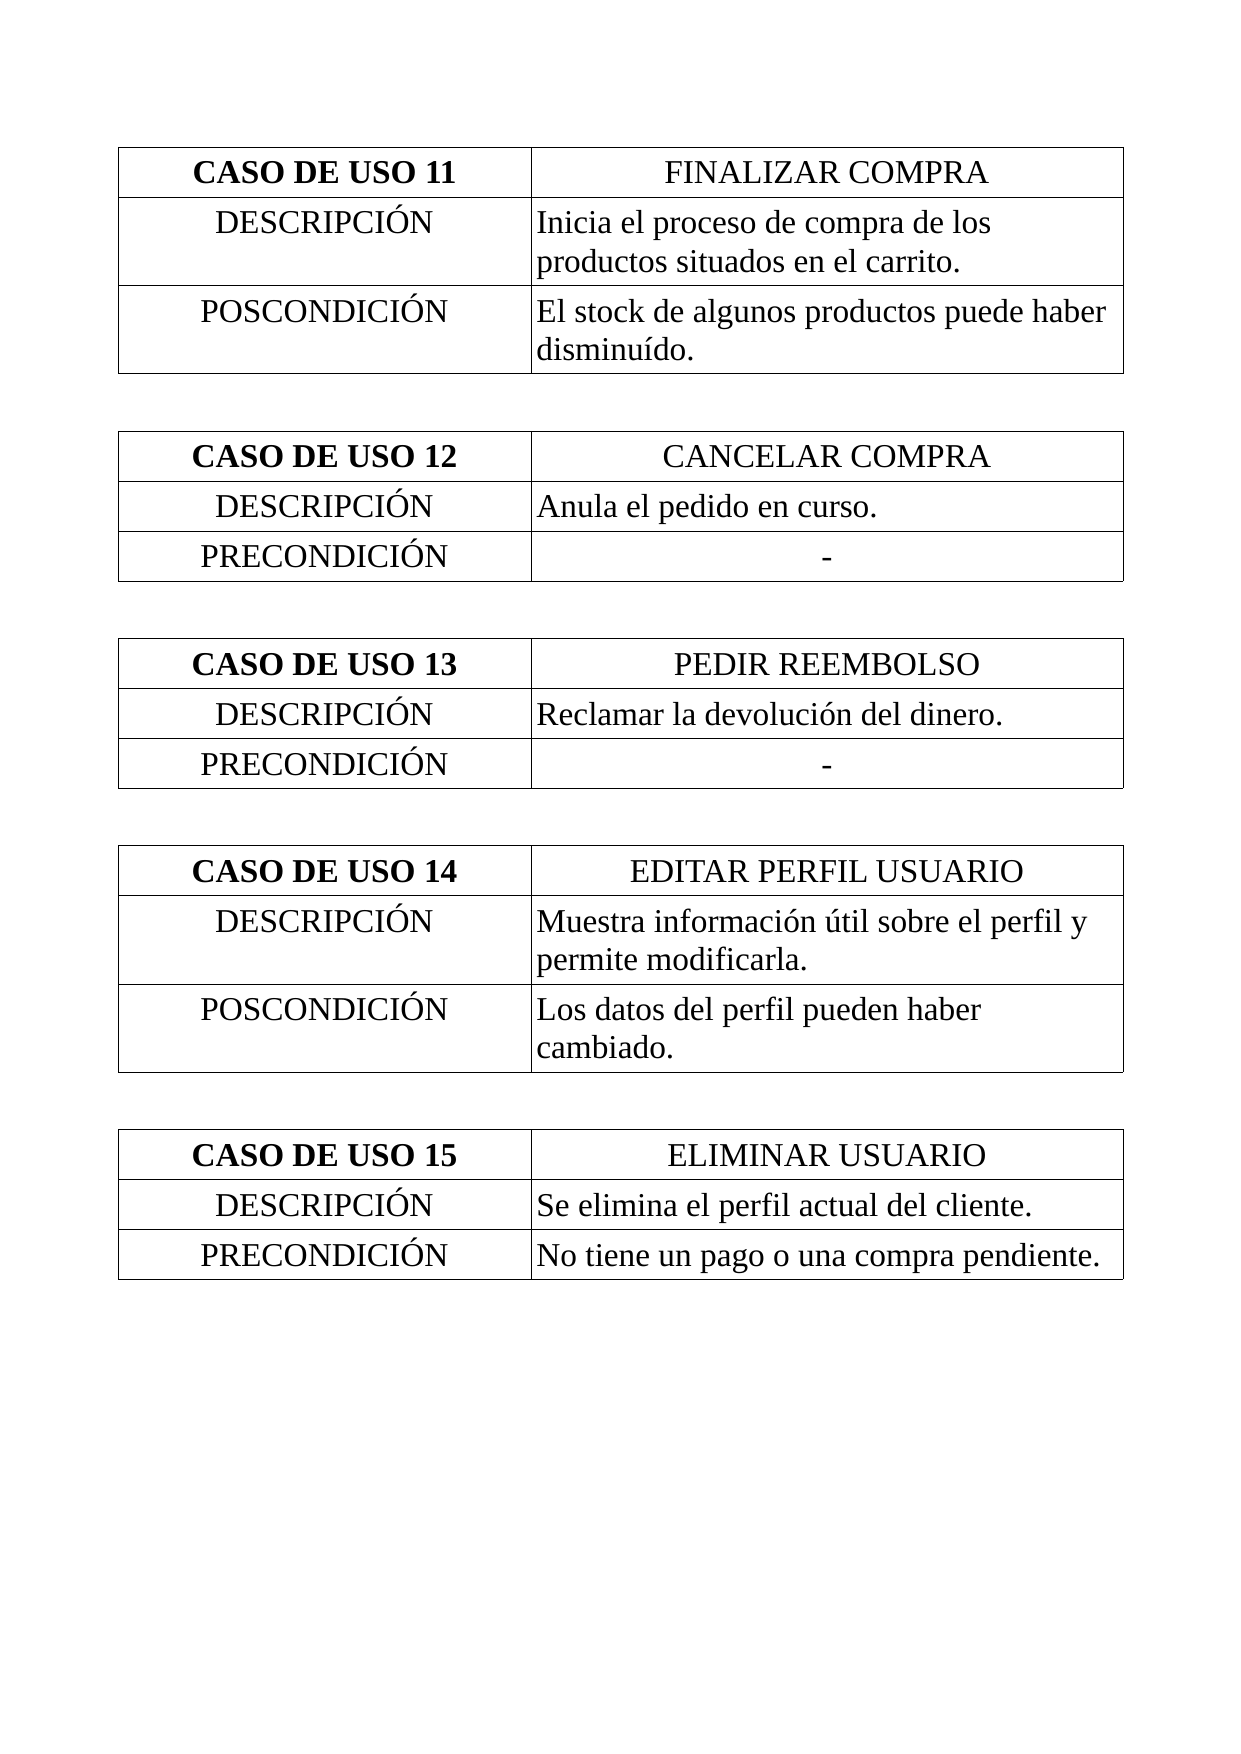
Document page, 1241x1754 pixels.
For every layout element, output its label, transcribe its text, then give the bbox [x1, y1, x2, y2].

table_cell PRECONDICIÓN [119, 739, 531, 788]
table_cell DESCRIPCIÓN [119, 482, 531, 531]
table_cell DESCRIPCIÓN [119, 689, 531, 738]
table_cell POSCONDICIÓN [119, 985, 531, 1072]
table_cell Reclamar la devolución del dinero. [532, 689, 1123, 738]
table_cell Inicia el proceso de compra de los productos situados en el carrito. [532, 198, 1123, 285]
table_header CASO DE USO 14 [119, 846, 531, 895]
table_cell PRECONDICIÓN [119, 532, 531, 581]
table_cell No tiene un pago o una compra pendiente. [532, 1230, 1123, 1279]
table_header PEDIR REEMBOLSO [532, 639, 1123, 688]
table_header FINALIZAR COMPRA [532, 148, 1123, 197]
table_cell - [532, 739, 1123, 788]
table_header CANCELAR COMPRA [532, 432, 1123, 481]
table_cell Muestra información útil sobre el perfil y permite modificarla. [532, 896, 1123, 983]
table_header CASO DE USO 11 [119, 148, 531, 197]
table_cell Anula el pedido en curso. [532, 482, 1123, 531]
table_cell Los datos del perfil pueden haber cambiado. [532, 985, 1123, 1072]
table_cell DESCRIPCIÓN [119, 896, 531, 983]
table_header CASO DE USO 13 [119, 639, 531, 688]
table_header ELIMINAR USUARIO [532, 1130, 1123, 1179]
table_cell Se elimina el perfil actual del cliente. [532, 1180, 1123, 1229]
table_cell PRECONDICIÓN [119, 1230, 531, 1279]
table_cell - [532, 532, 1123, 581]
table_cell El stock de algunos productos puede haber disminuído. [532, 286, 1123, 373]
table_header EDITAR PERFIL USUARIO [532, 846, 1123, 895]
table_cell DESCRIPCIÓN [119, 1180, 531, 1229]
table_cell DESCRIPCIÓN [119, 198, 531, 285]
table_cell POSCONDICIÓN [119, 286, 531, 373]
table_header CASO DE USO 15 [119, 1130, 531, 1179]
table_header CASO DE USO 12 [119, 432, 531, 481]
